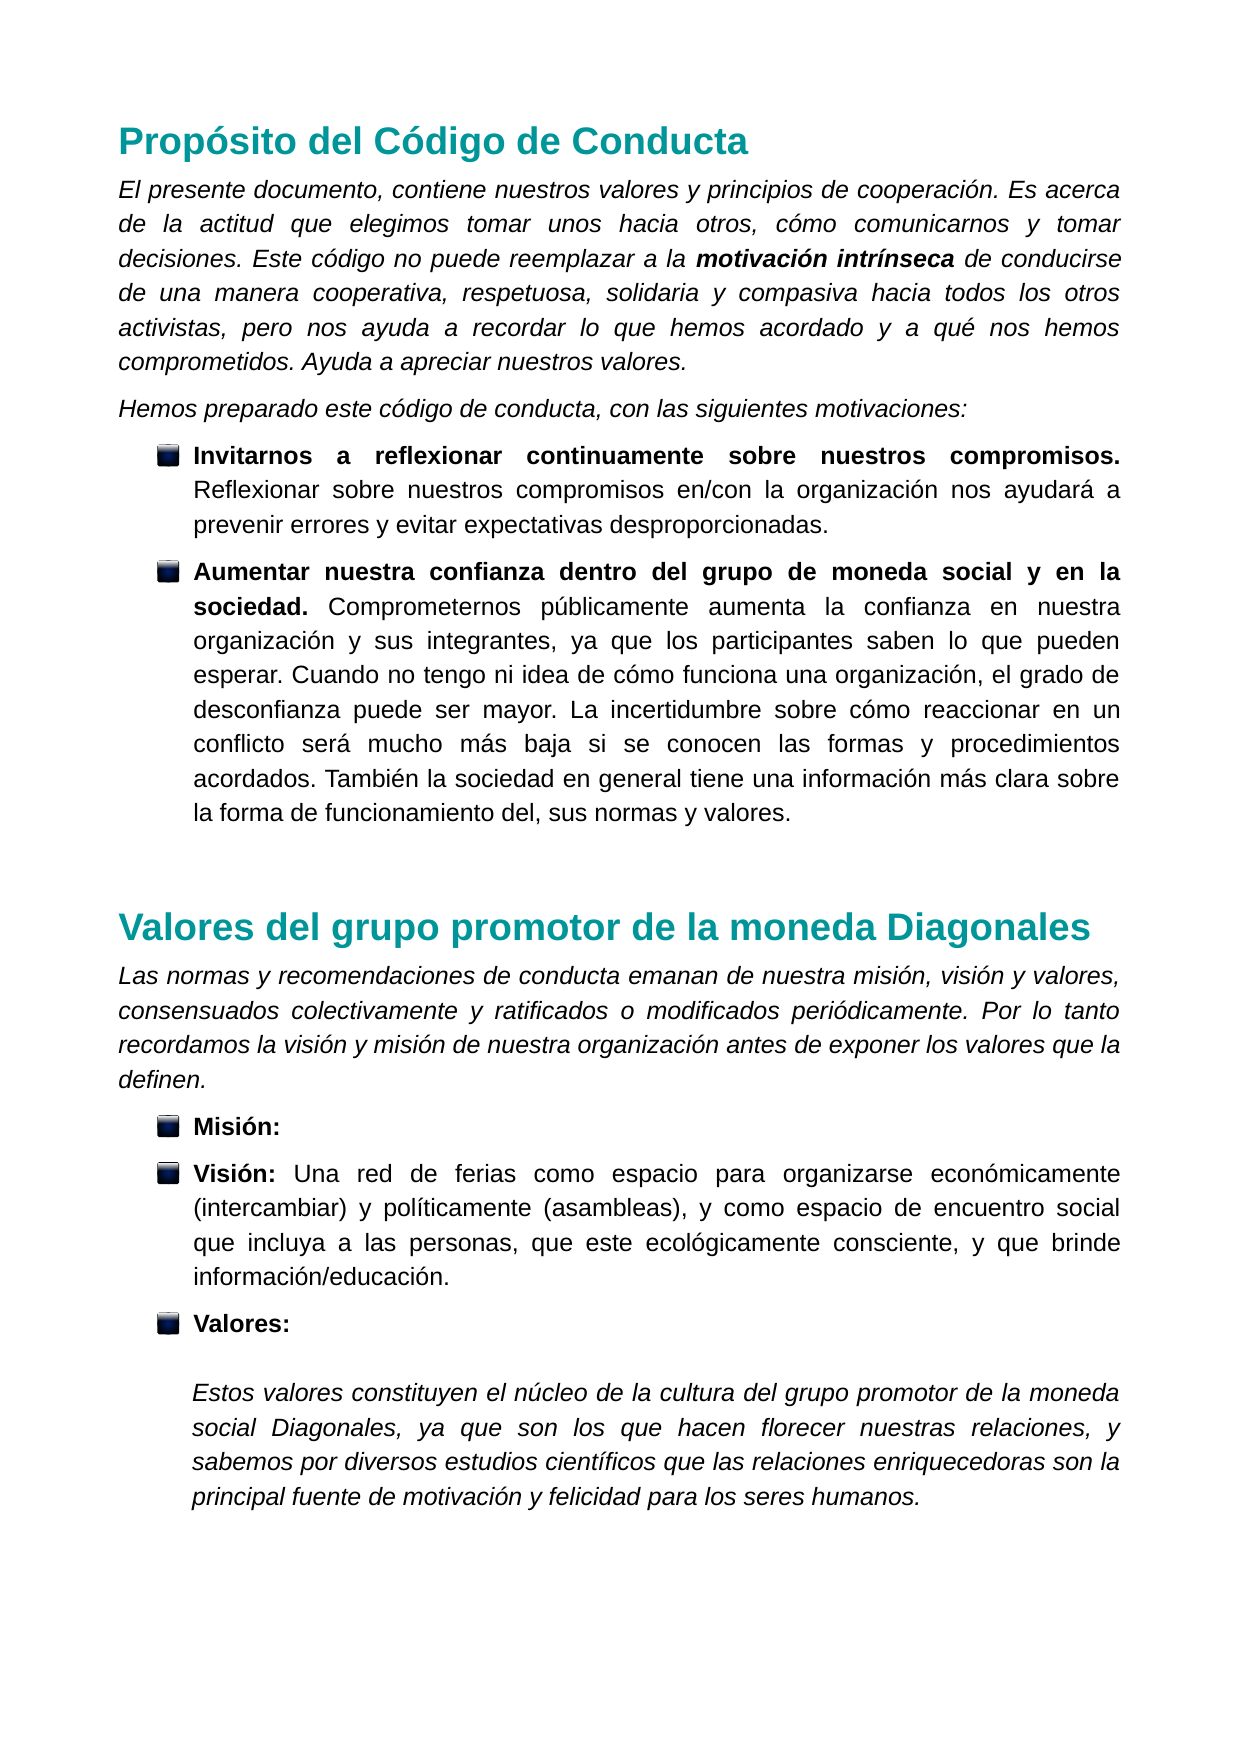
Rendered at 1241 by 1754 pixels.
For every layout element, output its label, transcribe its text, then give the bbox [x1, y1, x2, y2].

list Misión: [156, 1112, 1122, 1141]
subtitle Valores del grupo promotor de la moneda Diagonales [118, 905, 1122, 949]
list Visión: Una red de ferias como espacio para organizarse económicamente (intercambiar) y políticamente (asambleas), y como espacio de encuentro social que incluya a las personas, que este ecológicamente consciente, y que brinde información/educación. [156, 1159, 1122, 1291]
list Aumentar nuestra confianza dentro del grupo de moneda social y en la sociedad. Comprometernos públicamente aumenta la confianza en nuestra organización y sus integrantes, ya que los participantes saben lo que pueden esperar. Cuando no tengo ni idea de cómo funciona una organización, el grado de desconfianza puede ser mayor. La incertidumbre sobre cómo reaccionar en un conflicto será mucho más baja si se conocen las formas y procedimientos acordados. También la sociedad en general tiene una información más clara sobre la forma de funcionamiento del, sus normas y valores. [156, 557, 1122, 827]
list Invitarnos a reflexionar continuamente sobre nuestros compromisos. Reflexionar sobre nuestros compromisos en/con la organización nos ayudará a prevenir errores y evitar expectativas desproporcionadas. [156, 441, 1122, 539]
list Valores: [156, 1309, 1122, 1338]
text Hemos preparado este código de conducta, con las siguientes motivaciones: [118, 394, 1122, 423]
text El presente documento, contiene nuestros valores y principios de cooperación. Es acerca de la actitud que elegimos tomar unos hacia otros, cómo comunicarnos y tomar decisiones. Este código no puede reemplazar a la motivación intrínseca de conducirse de una manera cooperativa, respetuosa, solidaria y compasiva hacia todos los otros activistas, pero nos ayuda a recordar lo que hemos acordado y a qué nos hemos comprometidos. Ayuda a apreciar nuestros valores. [118, 175, 1122, 376]
text Las normas y recomendaciones de conducta emanan de nuestra misión, visión y valores, consensuados colectivamente y ratificados o modificados periódicamente. Por lo tanto recordamos la visión y misión de nuestra organización antes de exponer los valores que la definen. [118, 961, 1122, 1093]
subtitle Propósito del Código de Conducta [118, 118, 1122, 162]
text Estos valores constituyen el núcleo de la cultura del grupo promotor de la moneda social Diagonales, ya que son los que hacen florecer nuestras relaciones, y sabemos por diversos estudios científicos que las relaciones enriquecedoras son la principal fuente de motivación y felicidad para los seres humanos. [192, 1378, 1122, 1510]
